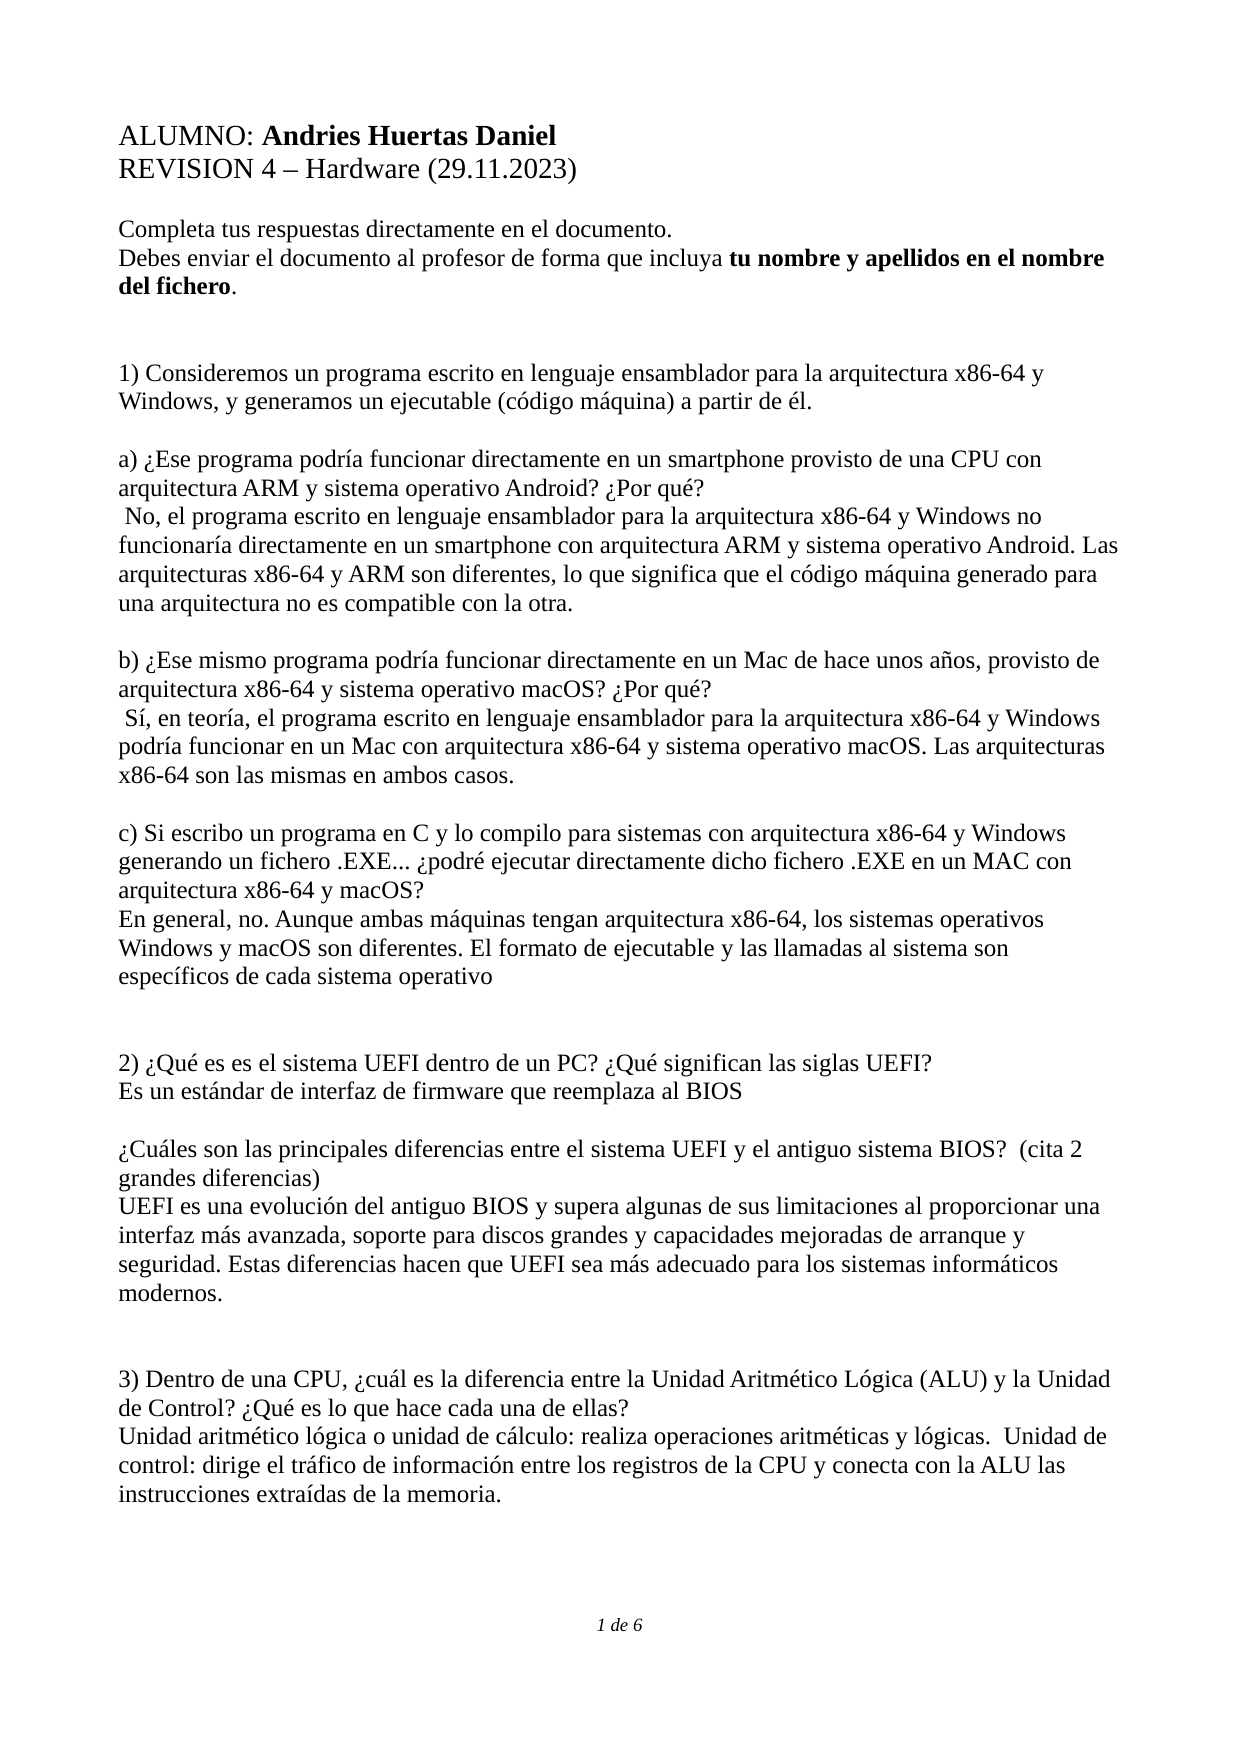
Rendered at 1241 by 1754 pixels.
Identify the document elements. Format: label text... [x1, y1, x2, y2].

text Es un estándar de interfaz de firmware que reemplaza al BIOS [118, 1076, 1122, 1105]
text Sí, en teoría, el programa escrito en lenguaje ensamblador para la arquitectura x86-64 y Windows podría funcionar en un Mac con arquitectura x86-64 y sistema operativo macOS. Las arquitecturas x86-64 son las mismas en ambos casos. [118, 703, 1122, 789]
text En general, no. Aunque ambas máquinas tengan arquitectura x86-64, los sistemas operativos Windows y macOS son diferentes. El formato de ejecutable y las llamadas al sistema son específicos de cada sistema operativo [118, 904, 1122, 990]
text Completa tus respuestas directamente en el documento. [118, 214, 1122, 243]
text ¿Cuáles son las principales diferencias entre el sistema UEFI y el antiguo sistema BIOS? (cita 2 grandes diferencias) [118, 1134, 1122, 1191]
text b) ¿Ese mismo programa podría funcionar directamente en un Mac de hace unos años, provisto de arquitectura x86-64 y sistema operativo macOS? ¿Por qué? [118, 645, 1122, 703]
text Unidad aritmético lógica o unidad de cálculo: realiza operaciones aritméticas y lógicas. Unidad de control: dirige el tráfico de información entre los registros de la CPU y conecta con la ALU las instrucciones extraídas de la memoria. [118, 1421, 1122, 1508]
text No, el programa escrito en lenguaje ensamblador para la arquitectura x86-64 y Windows no funcionaría directamente en un smartphone con arquitectura ARM y sistema operativo Android. Las arquitecturas x86-64 y ARM son diferentes, lo que significa que el código máquina generado para una arquitectura no es compatible con la otra. [118, 501, 1122, 616]
text Debes enviar el documento al profesor de forma que incluya tu nombre y apellidos en el nombre del fichero. [118, 243, 1122, 300]
text REVISION 4 – Hardware (29.11.2023) [118, 152, 1122, 185]
text 2) ¿Qué es es el sistema UEFI dentro de un PC? ¿Qué significan las siglas UEFI? [118, 1048, 1122, 1076]
text 1) Consideremos un programa escrito en lenguaje ensamblador para la arquitectura x86-64 y Windows, y generamos un ejecutable (código máquina) a partir de él. [118, 358, 1122, 415]
text 3) Dentro de una CPU, ¿cuál es la diferencia entre la Unidad Aritmético Lógica (ALU) y la Unidad de Control? ¿Qué es lo que hace cada una de ellas? [118, 1364, 1122, 1421]
text c) Si escribo un programa en C y lo compilo para sistemas con arquitectura x86-64 y Windows generando un fichero .EXE... ¿podré ejecutar directamente dicho fichero .EXE en un MAC con arquitectura x86-64 y macOS? [118, 818, 1122, 904]
text UEFI es una evolución del antiguo BIOS y supera algunas de sus limitaciones al proporcionar una interfaz más avanzada, soporte para discos grandes y capacidades mejoradas de arranque y seguridad. Estas diferencias hacen que UEFI sea más adecuado para los sistemas informáticos modernos. [118, 1191, 1122, 1306]
text ALUMNO: Andries Huertas Daniel [118, 118, 1122, 152]
text a) ¿Ese programa podría funcionar directamente en un smartphone provisto de una CPU con arquitectura ARM y sistema operativo Android? ¿Por qué? [118, 444, 1122, 501]
